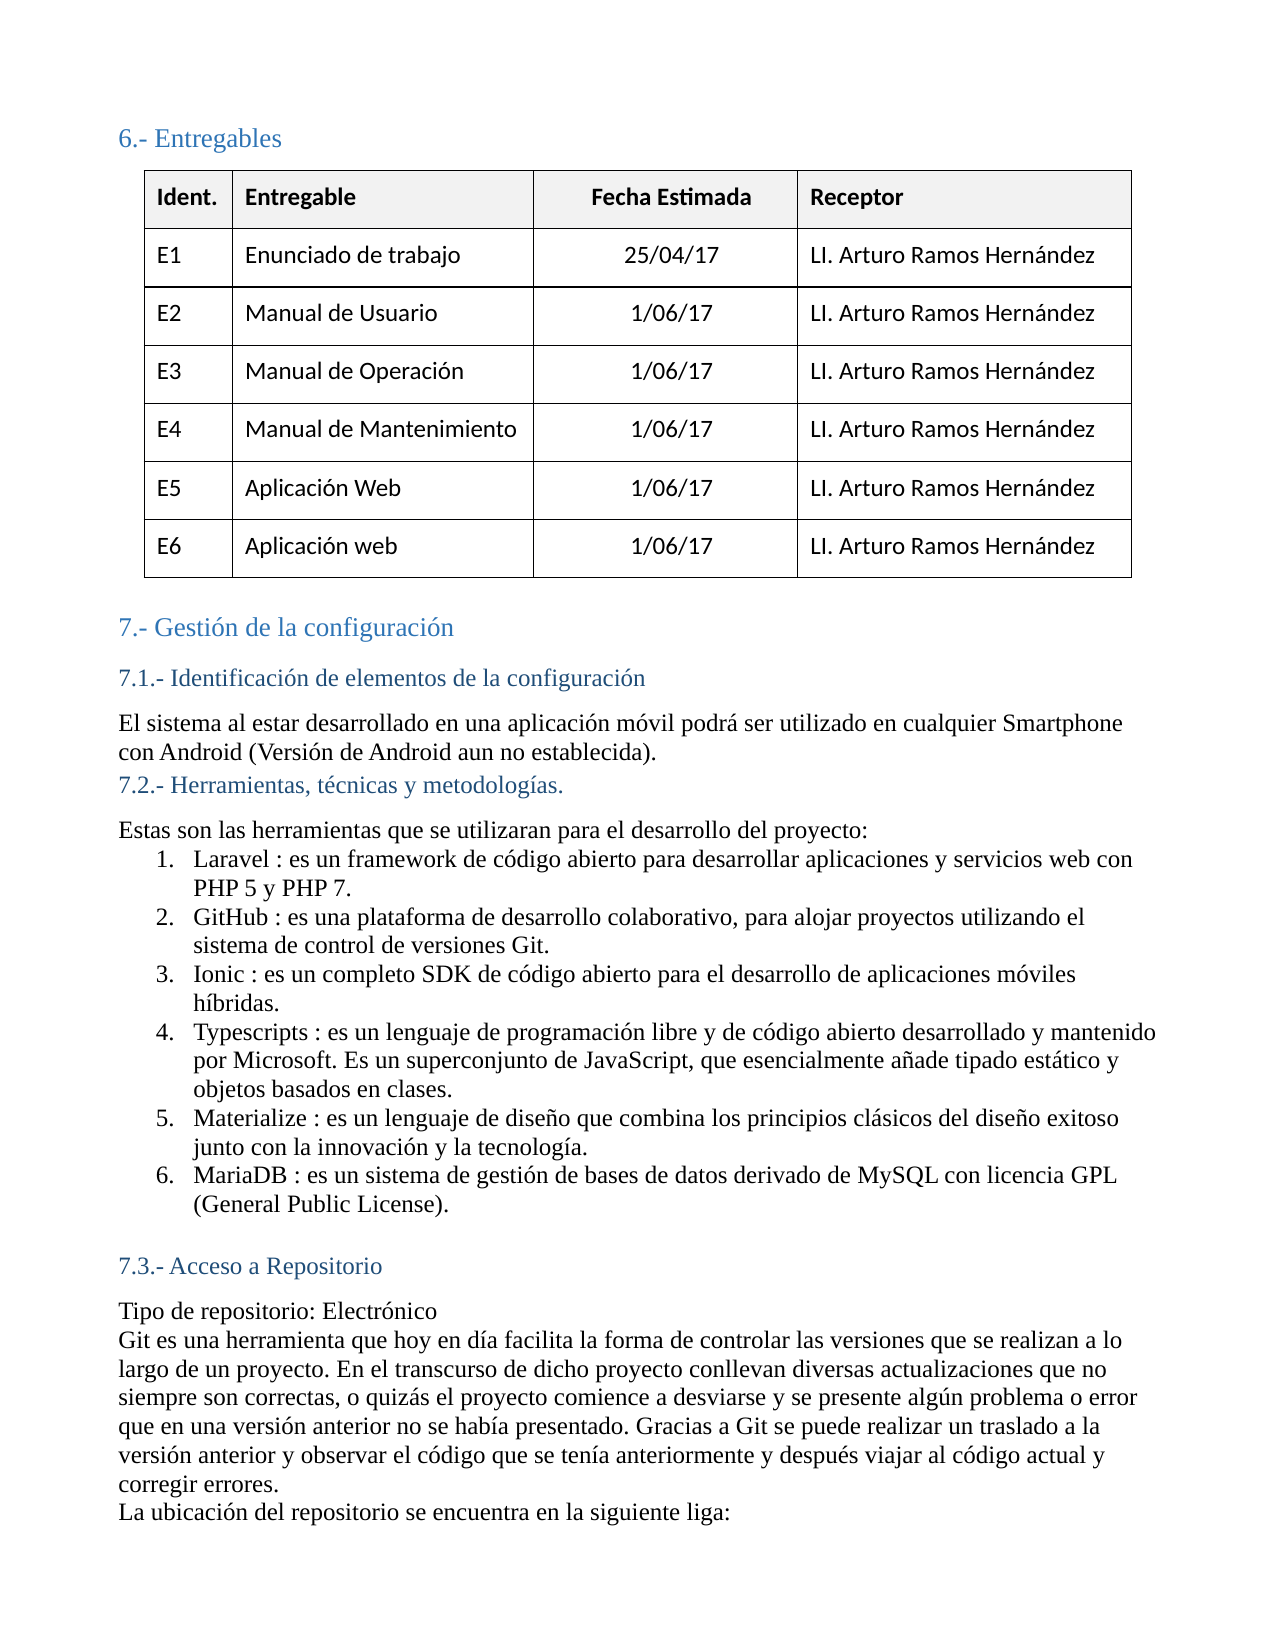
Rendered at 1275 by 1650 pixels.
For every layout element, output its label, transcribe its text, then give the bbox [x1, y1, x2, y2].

list MariaDB : es un sistema de gestión de bases de datos derivado de MySQL con licencia GPL (General Public License). [156, 1160, 1157, 1218]
text La ubicación del repositorio se encuentra en la siguiente liga: [118, 1497, 1157, 1526]
subtitle 7.1.- Identificación de elementos de la configuración [118, 663, 1157, 692]
subtitle 7.3.- Acceso a Repositorio [118, 1251, 1157, 1279]
table_header Ident. [145, 171, 232, 228]
table_cell Enunciado de trabajo [233, 229, 533, 286]
table_cell Manual de Operación [233, 346, 533, 403]
table_cell 1/06/17 [534, 462, 797, 519]
table_header Entregable [233, 171, 533, 228]
table_cell E4 [145, 404, 232, 461]
table_cell 1/06/17 [534, 520, 797, 577]
table_cell 25/04/17 [534, 229, 797, 286]
table_header Receptor [798, 171, 1131, 228]
table_cell LI. Arturo Ramos Hernández [798, 229, 1131, 286]
table_cell LI. Arturo Ramos Hernández [798, 404, 1131, 461]
table_cell E2 [145, 288, 232, 344]
text Estas son las herramientas que se utilizaran para el desarrollo del proyecto: [118, 815, 1157, 844]
table_cell Aplicación web [233, 520, 533, 577]
subtitle 7.2.- Herramientas, técnicas y metodologías. [118, 770, 1157, 799]
table_cell Manual de Mantenimiento [233, 404, 533, 461]
table_cell E6 [145, 520, 232, 577]
table_cell 1/06/17 [534, 288, 797, 344]
list Typescripts : es un lenguaje de programación libre y de código abierto desarrollado y mantenido por Microsoft. Es un superconjunto de JavaScript, que esencialmente añade tipado estático y objetos basados en clases. [156, 1017, 1157, 1103]
table_cell Aplicación Web [233, 462, 533, 519]
table_cell LI. Arturo Ramos Hernández [798, 520, 1131, 577]
table_cell 1/06/17 [534, 346, 797, 403]
table_cell 1/06/17 [534, 404, 797, 461]
text Tipo de repositorio: Electrónico [118, 1296, 1157, 1325]
list GitHub : es una plataforma de desarrollo colaborativo, para alojar proyectos utilizando el sistema de control de versiones Git. [156, 902, 1157, 959]
list Ionic : es un completo SDK de código abierto para el desarrollo de aplicaciones móviles híbridas. [156, 959, 1157, 1017]
list Materialize : es un lenguaje de diseño que combina los principios clásicos del diseño exitoso junto con la innovación y la tecnología. [156, 1103, 1157, 1160]
table_cell LI. Arturo Ramos Hernández [798, 288, 1131, 344]
list Laravel : es un framework de código abierto para desarrollar aplicaciones y servicios web con PHP 5 y PHP 7. [156, 844, 1157, 902]
subtitle 7.- Gestión de la configuración [118, 611, 1157, 642]
table_header Fecha Estimada [534, 171, 797, 228]
text El sistema al estar desarrollado en una aplicación móvil podrá ser utilizado en cualquier Smartphone con Android (Versión de Android aun no establecida). [118, 708, 1157, 766]
table_cell E3 [145, 346, 232, 403]
table_cell LI. Arturo Ramos Hernández [798, 346, 1131, 403]
subtitle 6.- Entregables [118, 122, 1157, 153]
text Git es una herramienta que hoy en día facilita la forma de controlar las versiones que se realizan a lo largo de un proyecto. En el transcurso de dicho proyecto conllevan diversas actualizaciones que no siempre son correctas, o quizás el proyecto comience a desviarse y se presente algún problema o error que en una versión anterior no se había presentado. Gracias a Git se puede realizar un traslado a la versión anterior y observar el código que se tenía anteriormente y después viajar al código actual y corregir errores. [118, 1325, 1157, 1497]
table_cell Manual de Usuario [233, 288, 533, 344]
table_cell E1 [145, 229, 232, 286]
table_cell LI. Arturo Ramos Hernández [798, 462, 1131, 519]
table_cell E5 [145, 462, 232, 519]
